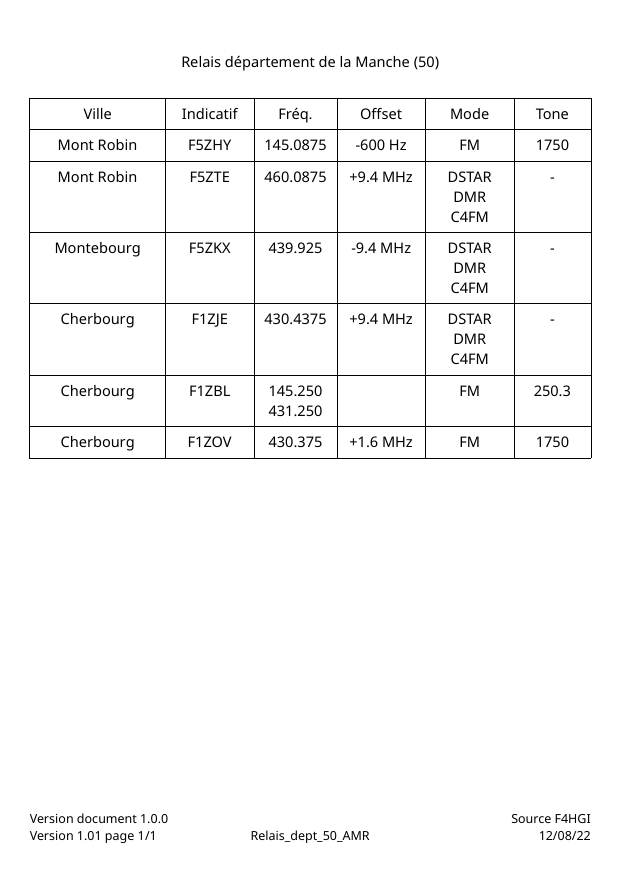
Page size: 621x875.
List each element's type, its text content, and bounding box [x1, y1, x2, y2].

table_cell 145.0875 [255, 130, 337, 161]
table_cell DSTAR DMR C4FM [426, 162, 514, 232]
table_header Fréq. [255, 99, 337, 129]
table_cell F5ZHY [166, 130, 254, 161]
table_cell Cherbourg [30, 376, 165, 426]
table_cell Cherbourg [30, 427, 165, 457]
table_cell F1ZOV [166, 427, 254, 457]
table_cell F5ZTE [166, 162, 254, 232]
table_cell 430.4375 [255, 304, 337, 374]
table_cell DSTAR DMR C4FM [426, 233, 514, 303]
table_cell - [515, 304, 591, 374]
table_cell +9.4 MHz [338, 162, 425, 232]
table_cell 430.375 [255, 427, 337, 457]
table_cell +9.4 MHz [338, 304, 425, 374]
table_cell 250.3 [515, 376, 591, 426]
table_cell - [515, 233, 591, 303]
table_cell F1ZBL [166, 376, 254, 426]
table_header Indicatif [166, 99, 254, 129]
table_cell DSTAR DMR C4FM [426, 304, 514, 374]
table_header Offset [338, 99, 425, 129]
table_cell Cherbourg [30, 304, 165, 374]
table_cell -600 Hz [338, 130, 425, 161]
table_cell F5ZKX [166, 233, 254, 303]
table_cell 460.0875 [255, 162, 337, 232]
table_cell Mont Robin [30, 130, 165, 161]
table_cell FM [426, 130, 514, 161]
table_cell - [515, 162, 591, 232]
table_cell Mont Robin [30, 162, 165, 232]
text Relais département de la Manche (50) [29, 52, 591, 72]
table_cell Montebourg [30, 233, 165, 303]
table_cell FM [426, 427, 514, 457]
table_cell -9.4 MHz [338, 233, 425, 303]
table_header Mode [426, 99, 514, 129]
table_cell 439.925 [255, 233, 337, 303]
table_header Ville [30, 99, 165, 129]
table_cell 1750 [515, 427, 591, 457]
table_cell 1750 [515, 130, 591, 161]
table_cell F1ZJE [166, 304, 254, 374]
table_cell +1.6 MHz [338, 427, 425, 457]
table_cell FM [426, 376, 514, 426]
table_cell 145.250 431.250 [255, 376, 337, 426]
table_cell [338, 376, 425, 426]
table_header Tone [515, 99, 591, 129]
